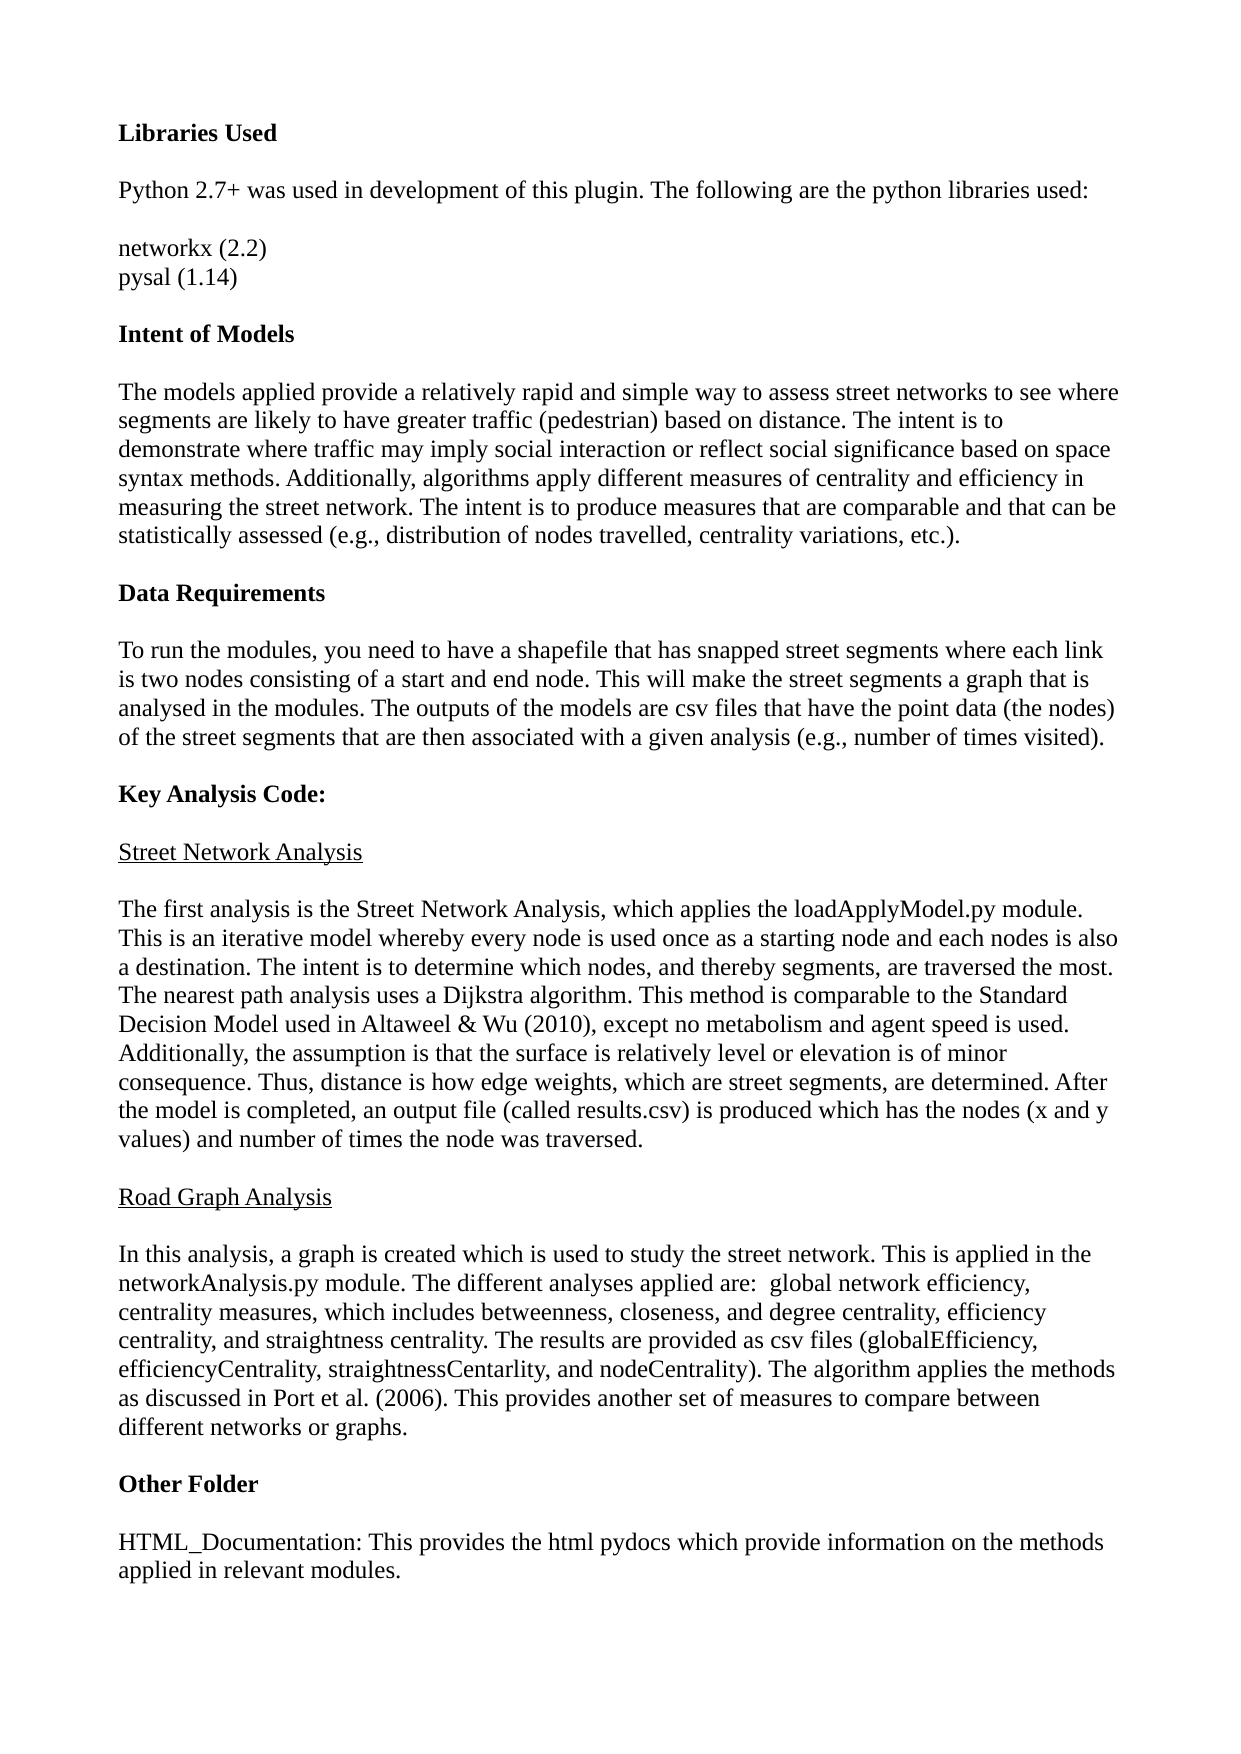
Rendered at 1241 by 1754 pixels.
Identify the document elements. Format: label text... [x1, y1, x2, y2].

text Python 2.7+ was used in development of this plugin. The following are the python libraries used: [118, 176, 1122, 204]
text pysal (1.14) [118, 262, 1122, 291]
text Street Network Analysis [118, 837, 1122, 866]
text The models applied provide a relatively rapid and simple way to assess street networks to see where segments are likely to have greater traffic (pedestrian) based on distance. The intent is to demonstrate where traffic may imply social interaction or reflect social significance based on space syntax methods. Additionally, algorithms apply different measures of centrality and efficiency in measuring the street network. The intent is to produce measures that are comparable and that can be statistically assessed (e.g., distribution of nodes travelled, centrality variations, etc.). [118, 377, 1122, 549]
text Data Requirements [118, 578, 1122, 607]
text Intent of Models [118, 319, 1122, 348]
text In this analysis, a graph is created which is used to study the street network. This is applied in the networkAnalysis.py module. The different analyses applied are: global network efficiency, centrality measures, which includes betweenness, closeness, and degree centrality, efficiency centrality, and straightness centrality. The results are provided as csv files (globalEfficiency, efficiencyCentrality, straightnessCentarlity, and nodeCentrality). The algorithm applies the methods as discussed in Port et al. (2006). This provides another set of measures to compare between different networks or graphs. [118, 1239, 1122, 1441]
text Road Graph Analysis [118, 1182, 1122, 1211]
text networkx (2.2) [118, 233, 1122, 262]
text Key Analysis Code: [118, 779, 1122, 808]
text The first analysis is the Street Network Analysis, which applies the loadApplyModel.py module. This is an iterative model whereby every node is used once as a starting node and each nodes is also a destination. The intent is to determine which nodes, and thereby segments, are traversed the most. The nearest path analysis uses a Dijkstra algorithm. This method is comparable to the Standard Decision Model used in Altaweel & Wu (2010), except no metabolism and agent speed is used. Additionally, the assumption is that the surface is relatively level or elevation is of minor consequence. Thus, distance is how edge weights, which are street segments, are determined. After the model is completed, an output file (called results.csv) is produced which has the nodes (x and y values) and number of times the node was traversed. [118, 894, 1122, 1153]
text To run the modules, you need to have a shapefile that has snapped street segments where each link is two nodes consisting of a start and end node. This will make the street segments a graph that is analysed in the modules. The outputs of the models are csv files that have the point data (the nodes) of the street segments that are then associated with a given analysis (e.g., number of times visited). [118, 636, 1122, 751]
text Other Folder [118, 1469, 1122, 1498]
text Libraries Used [118, 118, 1122, 147]
text HTML_Documentation: This provides the html pydocs which provide information on the methods applied in relevant modules. [118, 1527, 1122, 1584]
